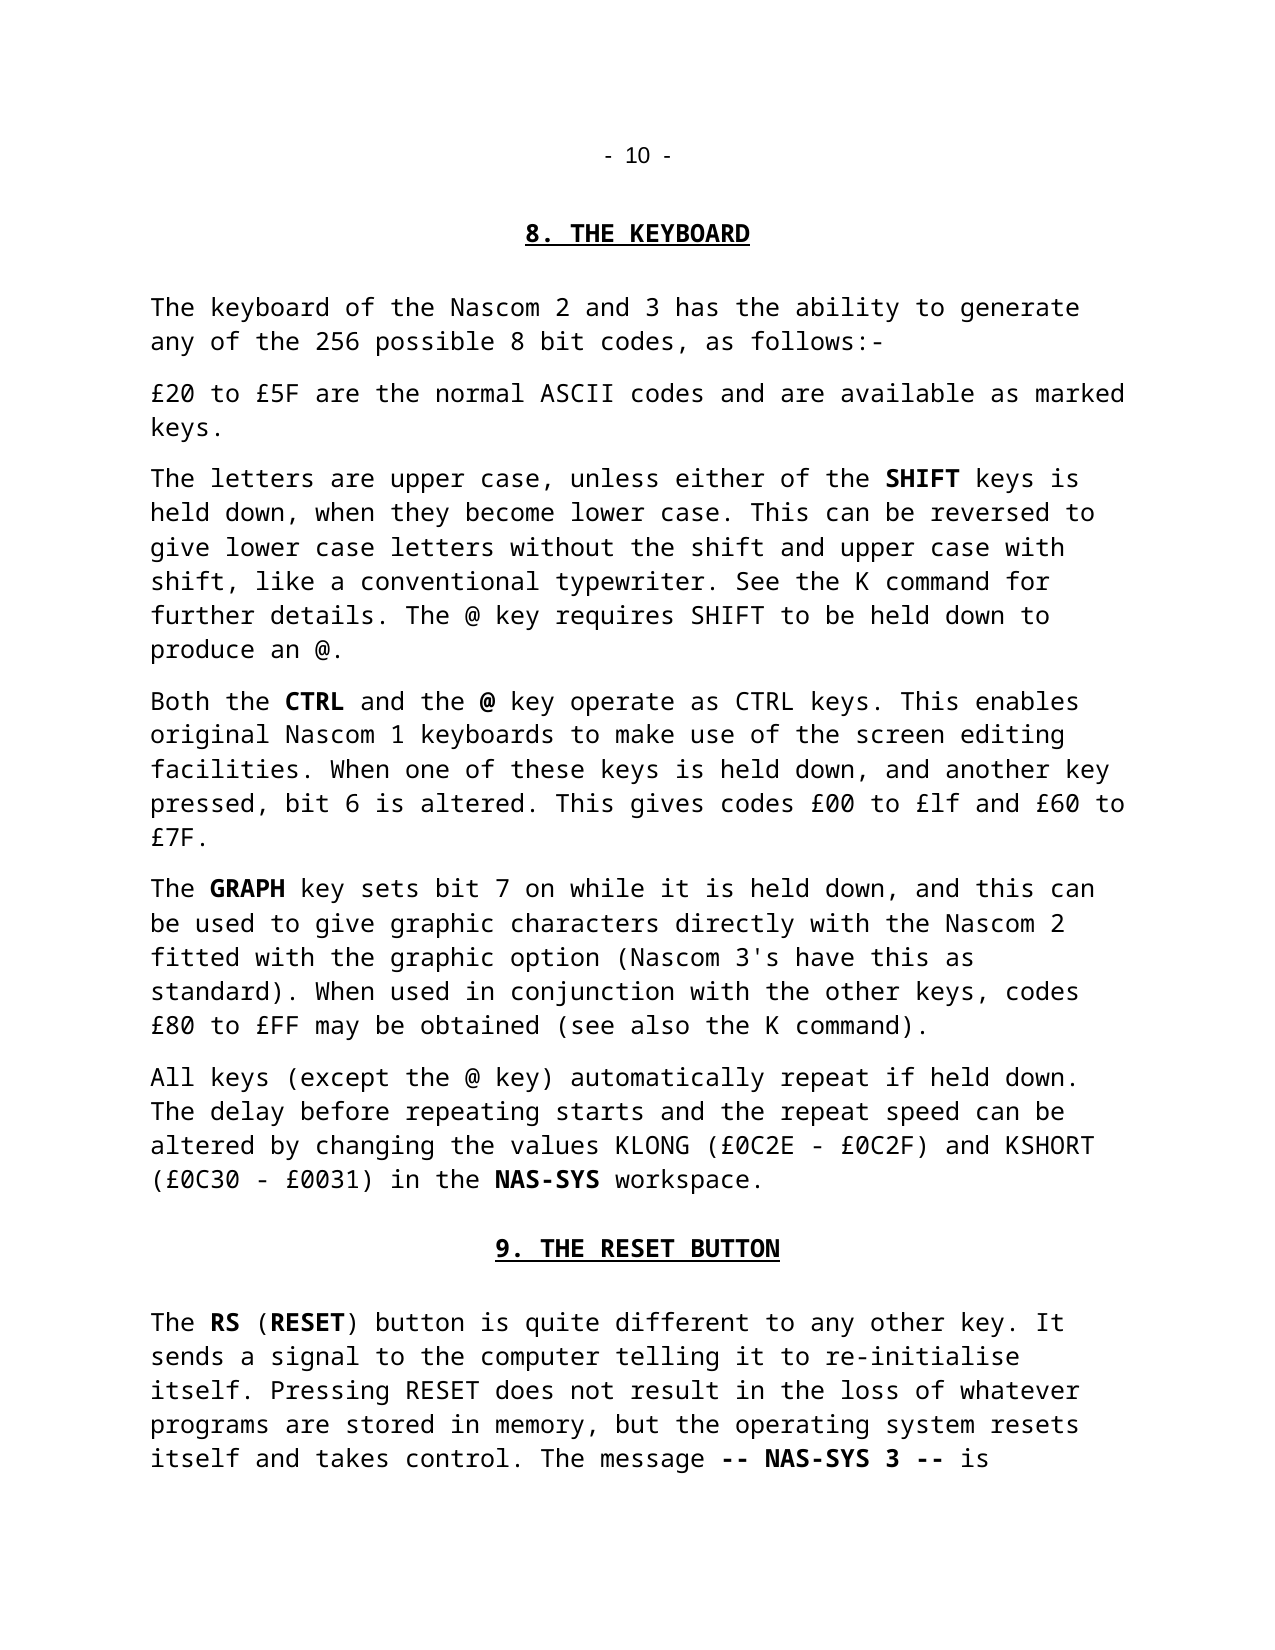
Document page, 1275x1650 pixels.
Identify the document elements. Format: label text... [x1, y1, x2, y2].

text The keyboard of the Nascom 2 and 3 has the ability to generate any of the 256 possible 8 bit codes, as follows:- [150, 289, 1125, 357]
subtitle 9. THE RESET BUTTON [150, 1231, 1125, 1265]
text £20 to £5F are the normal ASCII codes and are available as marked keys. [150, 375, 1125, 443]
text Both the CTRL and the @ key operate as CTRL keys. This enables original Nascom 1 keyboards to make use of the screen editing facilities. When one of these keys is held down, and another key pressed, bit 6 is altered. This gives codes £00 to £lf and £60 to £7F. [150, 683, 1125, 853]
text The GRAPH key sets bit 7 on while it is held down, and this can be used to give graphic characters directly with the Nascom 2 fitted with the graphic option (Nascom 3's have this as standard). When used in conjunction with the other keys, codes £80 to £FF may be obtained (see also the K command). [150, 871, 1125, 1041]
subtitle 8. THE KEYBOARD [150, 215, 1125, 249]
text All keys (except the @ key) automatically repeat if held down. The delay before repeating starts and the repeat speed can be altered by changing the values KLONG (£0C2E - £0C2F) and KSHORT (£0C30 - £0031) in the NAS-SYS workspace. [150, 1059, 1125, 1195]
text The letters are upper case, unless either of the SHIFT keys is held down, when they become lower case. This can be reversed to give lower case letters without the shift and upper case with shift, like a conventional typewriter. See the K command for further details. The @ key requires SHIFT to be held down to produce an @. [150, 461, 1125, 665]
text The RS (RESET) button is quite different to any other key. It sends a signal to the computer telling it to re-initialise itself. Pressing RESET does not result in the loss of whatever programs are stored in memory, but the operating system resets itself and takes control. The message -- NAS-SYS 3 -- is [150, 1305, 1125, 1475]
